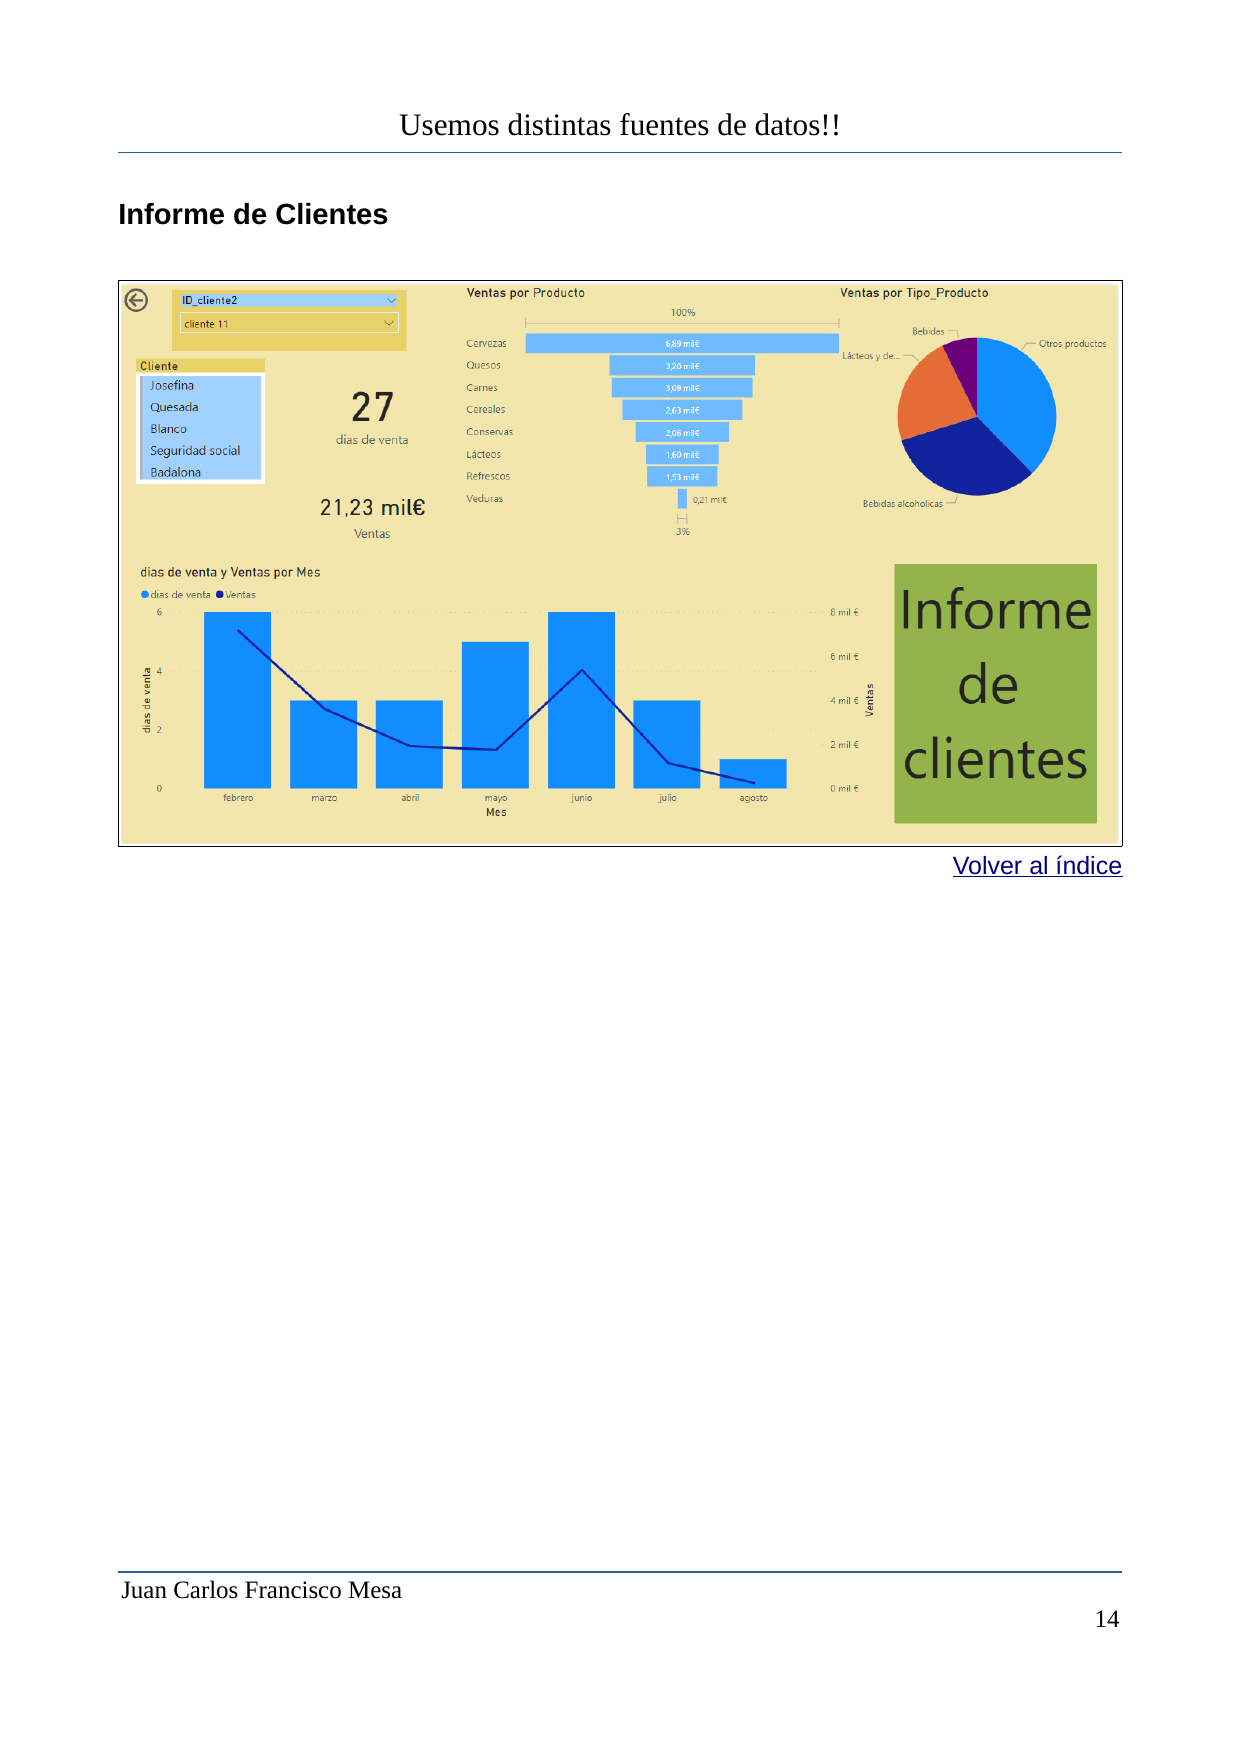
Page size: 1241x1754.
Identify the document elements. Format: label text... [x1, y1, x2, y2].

subtitle Informe de Clientes [118, 197, 1122, 231]
picture [121, 282, 1119, 844]
text Volver al índice [118, 847, 1122, 879]
